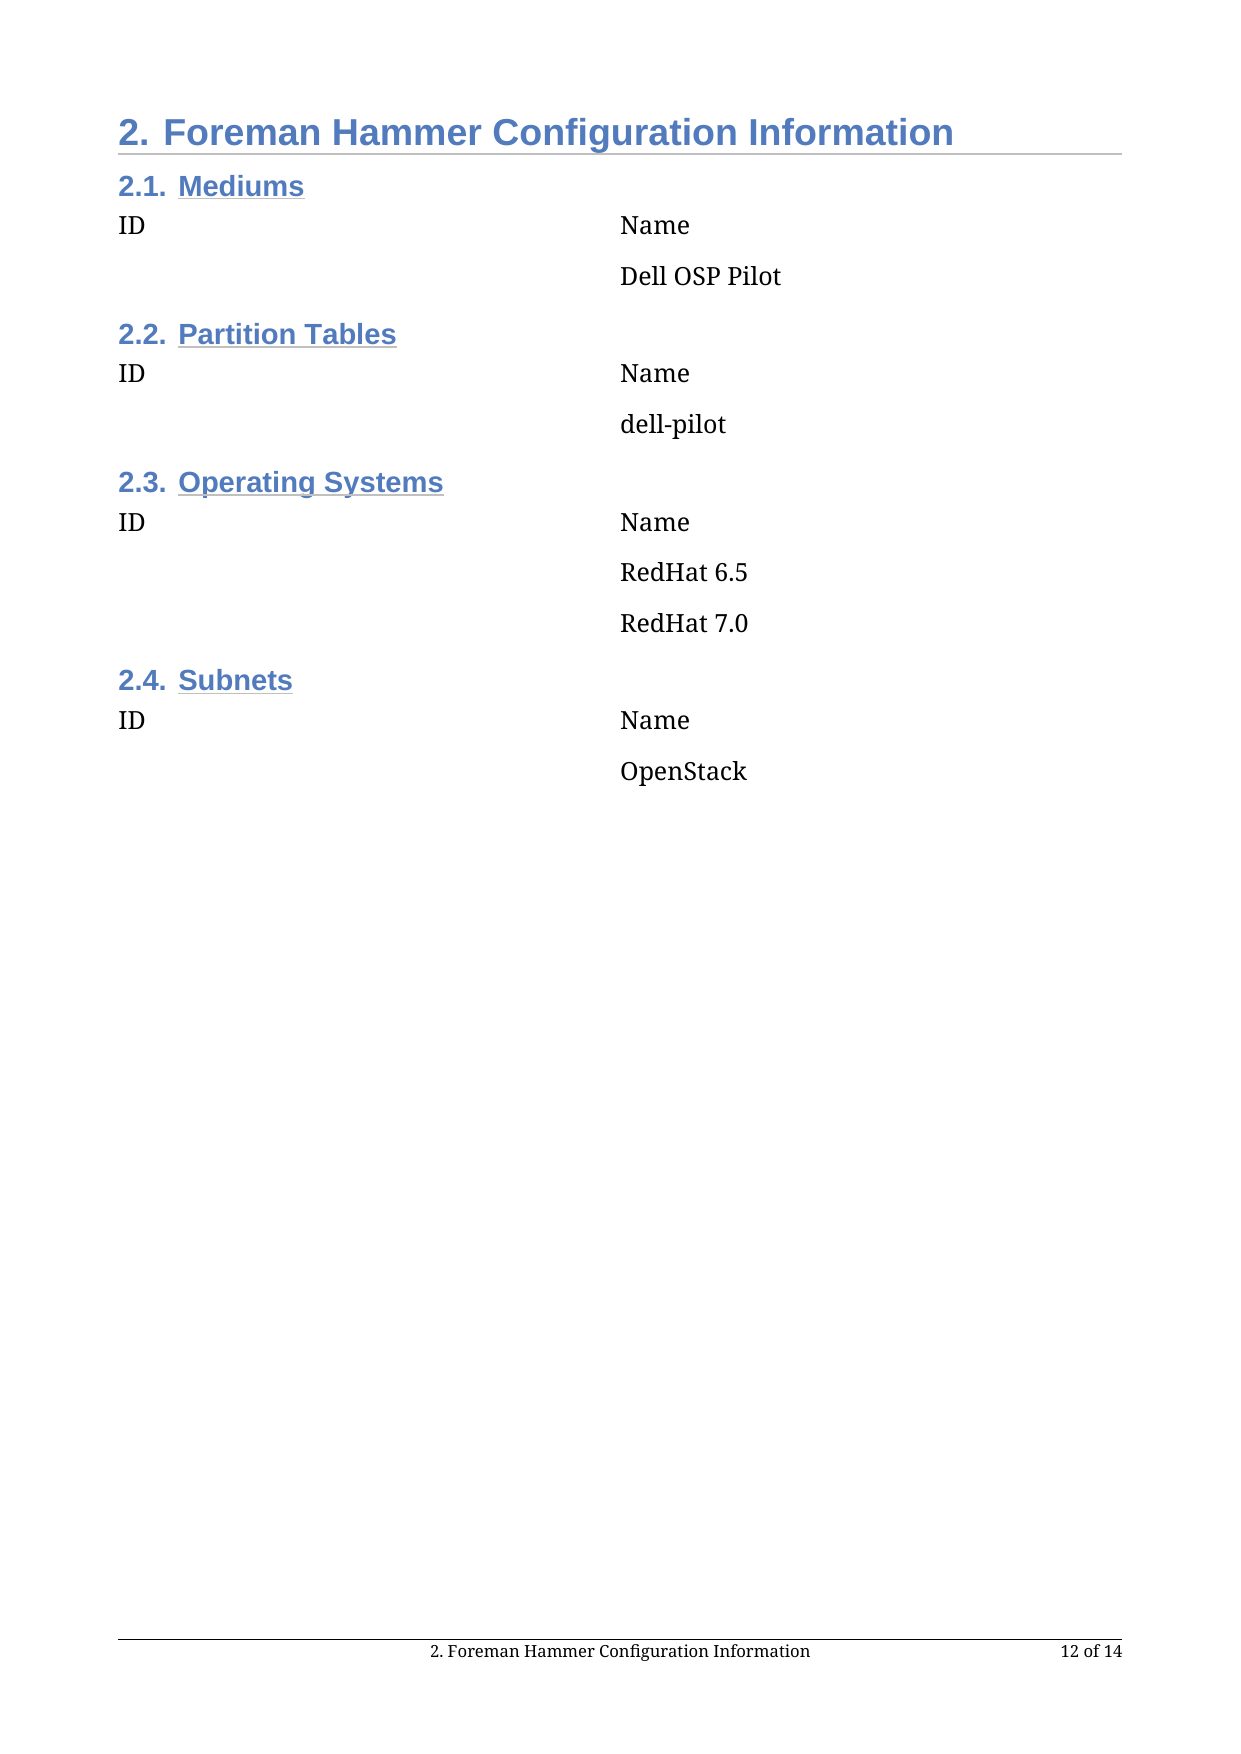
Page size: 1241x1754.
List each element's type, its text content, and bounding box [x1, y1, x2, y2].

table_cell [118, 602, 620, 653]
table_cell OpenStack [620, 750, 1122, 801]
table_header ID [118, 501, 620, 552]
subtitle Foreman Hammer Configuration Information [118, 99, 1122, 153]
table_header ID [118, 700, 620, 750]
table_cell [118, 750, 620, 801]
table_cell [118, 256, 620, 306]
table_header Name [620, 205, 1122, 256]
table_header Name [620, 700, 1122, 750]
table_header Name [620, 353, 1122, 404]
table_header Name [620, 501, 1122, 552]
subtitle Mediums [118, 168, 1122, 202]
table_cell dell-pilot [620, 404, 1122, 454]
table_header ID [118, 353, 620, 404]
subtitle Subnets [118, 663, 1122, 697]
subtitle Partition Tables [118, 317, 1122, 350]
table_cell [118, 404, 620, 454]
table_cell RedHat 6.5 [620, 552, 1122, 602]
subtitle Operating Systems [118, 465, 1122, 498]
table_cell Dell OSP Pilot [620, 256, 1122, 306]
table_header ID [118, 205, 620, 256]
table_cell RedHat 7.0 [620, 602, 1122, 653]
table_cell [118, 552, 620, 602]
